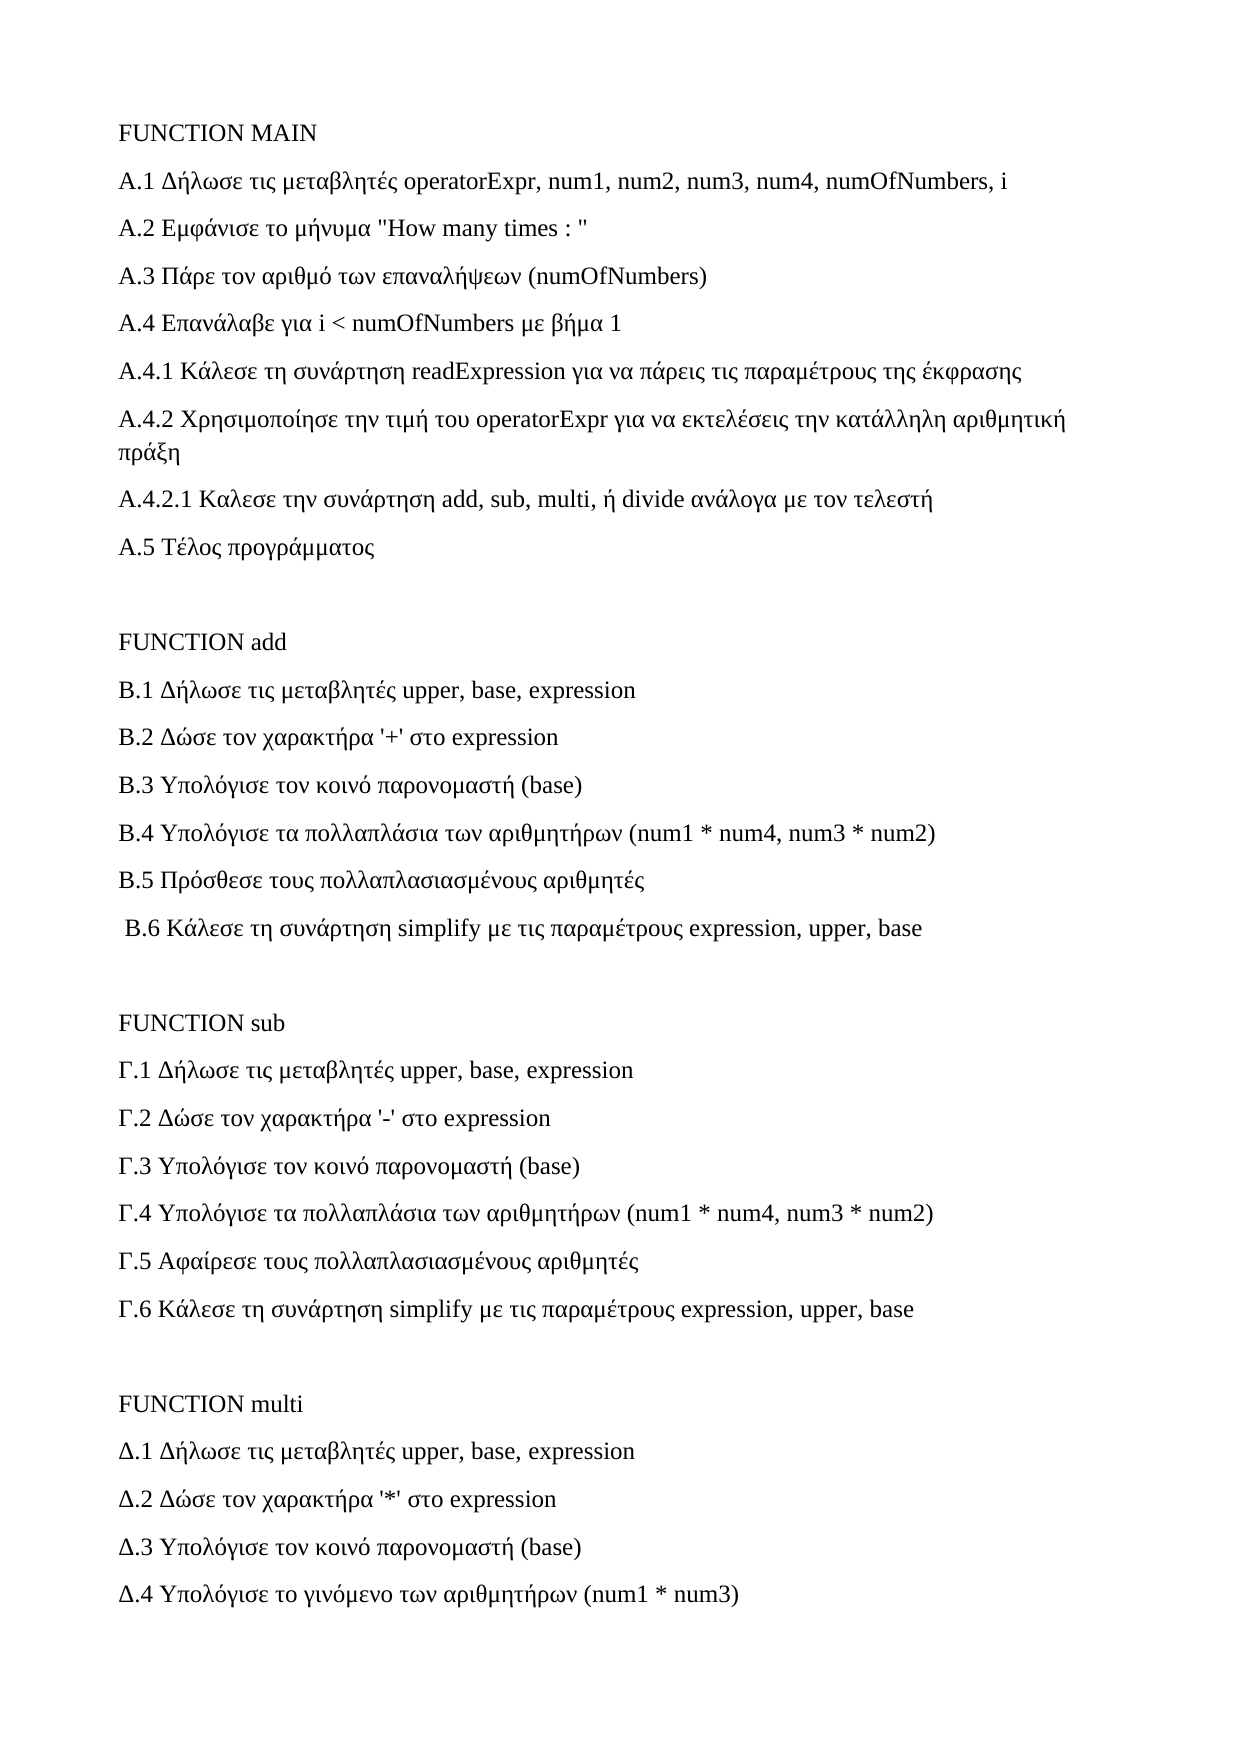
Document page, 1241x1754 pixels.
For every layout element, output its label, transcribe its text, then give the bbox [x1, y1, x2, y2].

text FUNCTION MAIN [118, 118, 1122, 147]
text Β.2 Δώσε τον χαρακτήρα '+' στο expression [118, 722, 1122, 751]
text Α.2 Εμφάνισε το μήνυμα "How many times : " [118, 213, 1122, 242]
text Δ.1 Δήλωσε τις μεταβλητές upper, base, expression [118, 1436, 1122, 1465]
text Α.1 Δήλωσε τις μεταβλητές operatorExpr, num1, num2, num3, num4, numOfNumbers, i [118, 166, 1122, 194]
text Β.4 Υπολόγισε τα πολλαπλάσια των αριθμητήρων (num1 * num4, num3 * num2) [118, 818, 1122, 846]
text Α.4.2.1 Καλεσε την συνάρτηση add, sub, multi, ή divide ανάλογα με τον τελεστή [118, 484, 1122, 513]
text FUNCTION add [118, 627, 1122, 656]
text FUNCTION sub [118, 1008, 1122, 1037]
text Β.6 Κάλεσε τη συνάρτηση simplify με τις παραμέτρους expression, upper, base [118, 913, 1122, 942]
text Γ.1 Δήλωσε τις μεταβλητές upper, base, expression [118, 1056, 1122, 1084]
text A.5 Τέλος προγράμματος [118, 532, 1122, 561]
text Α.4.1 Κάλεσε τη συνάρτηση readExpression για να πάρεις τις παραμέτρους της έκφρασης [118, 356, 1122, 385]
text Α.4.2 Χρησιμοποίησε την τιμή του operatorExpr για να εκτελέσεις την κατάλληλη αριθμητική πράξη [118, 404, 1122, 466]
text Γ.2 Δώσε τον χαρακτήρα '-' στο expression [118, 1103, 1122, 1132]
text Δ.3 Υπολόγισε τον κοινό παρονομαστή (base) [118, 1532, 1122, 1560]
text Γ.6 Κάλεσε τη συνάρτηση simplify με τις παραμέτρους expression, upper, base [118, 1294, 1122, 1322]
text Δ.4 Υπολόγισε το γινόμενο των αριθμητήρων (num1 * num3) [118, 1579, 1122, 1608]
text Γ.4 Υπολόγισε τα πολλαπλάσια των αριθμητήρων (num1 * num4, num3 * num2) [118, 1198, 1122, 1227]
text FUNCTION multi [118, 1389, 1122, 1418]
text Β.1 Δήλωσε τις μεταβλητές upper, base, expression [118, 675, 1122, 703]
text Δ.2 Δώσε τον χαρακτήρα '*' στο expression [118, 1484, 1122, 1513]
text Α.3 Πάρε τον αριθμό των επαναλήψεων (numOfNumbers) [118, 261, 1122, 290]
text Γ.5 Αφαίρεσε τους πολλαπλασιασμένους αριθμητές [118, 1246, 1122, 1275]
text Γ.3 Υπολόγισε τον κοινό παρονομαστή (base) [118, 1151, 1122, 1179]
text Β.3 Υπολόγισε τον κοινό παρονομαστή (base) [118, 770, 1122, 799]
text Β.5 Πρόσθεσε τους πολλαπλασιασμένους αριθμητές [118, 865, 1122, 894]
text A.4 Επανάλαβε για i < numOfNumbers με βήμα 1 [118, 308, 1122, 337]
